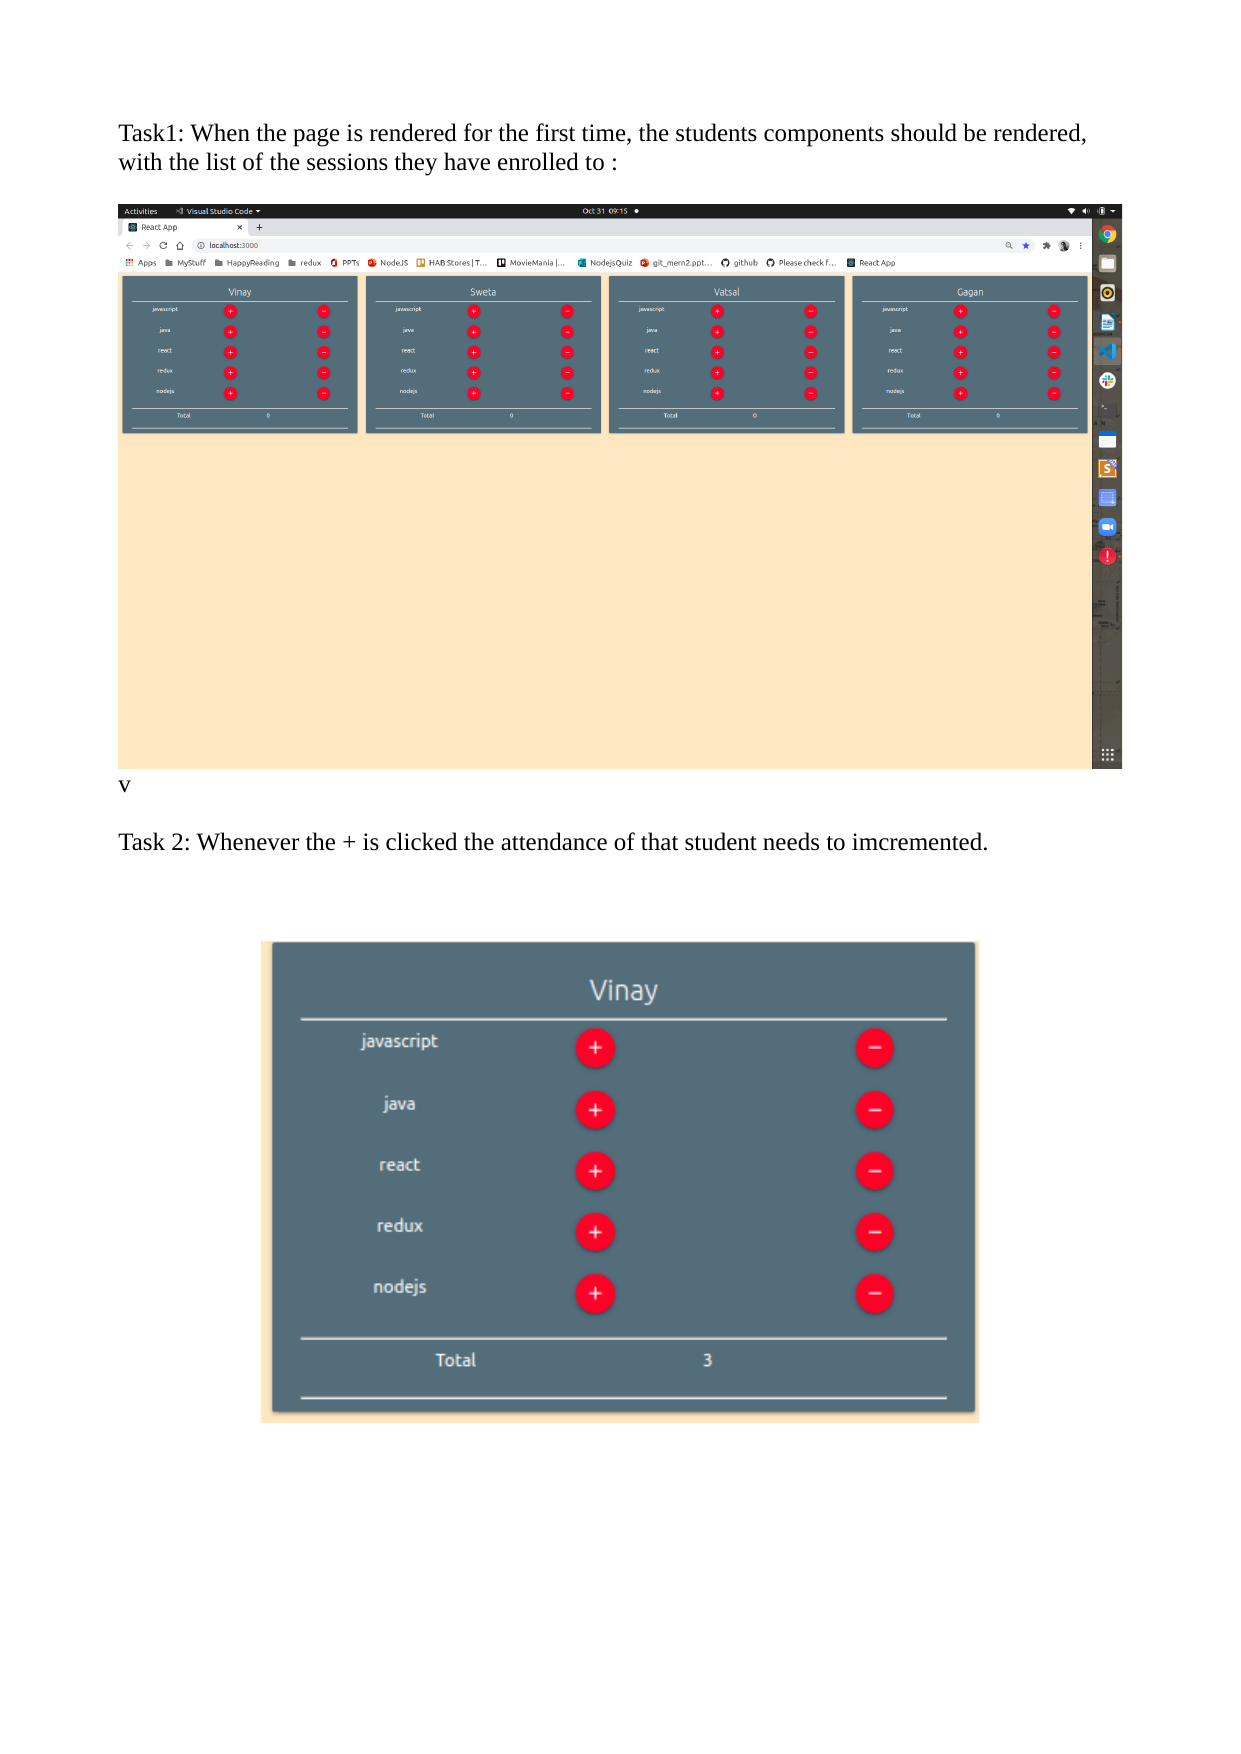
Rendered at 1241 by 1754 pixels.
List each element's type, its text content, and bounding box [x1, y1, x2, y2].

text Task1: When the page is rendered for the first time, the students components should be rendered, with the list of the sessions they have enrolled to : [118, 118, 1122, 176]
text v [118, 769, 1122, 798]
picture [260, 941, 980, 1423]
picture [118, 204, 1123, 769]
text Task 2: Whenever the + is clicked the attendance of that student needs to imcremented. [118, 827, 1122, 884]
